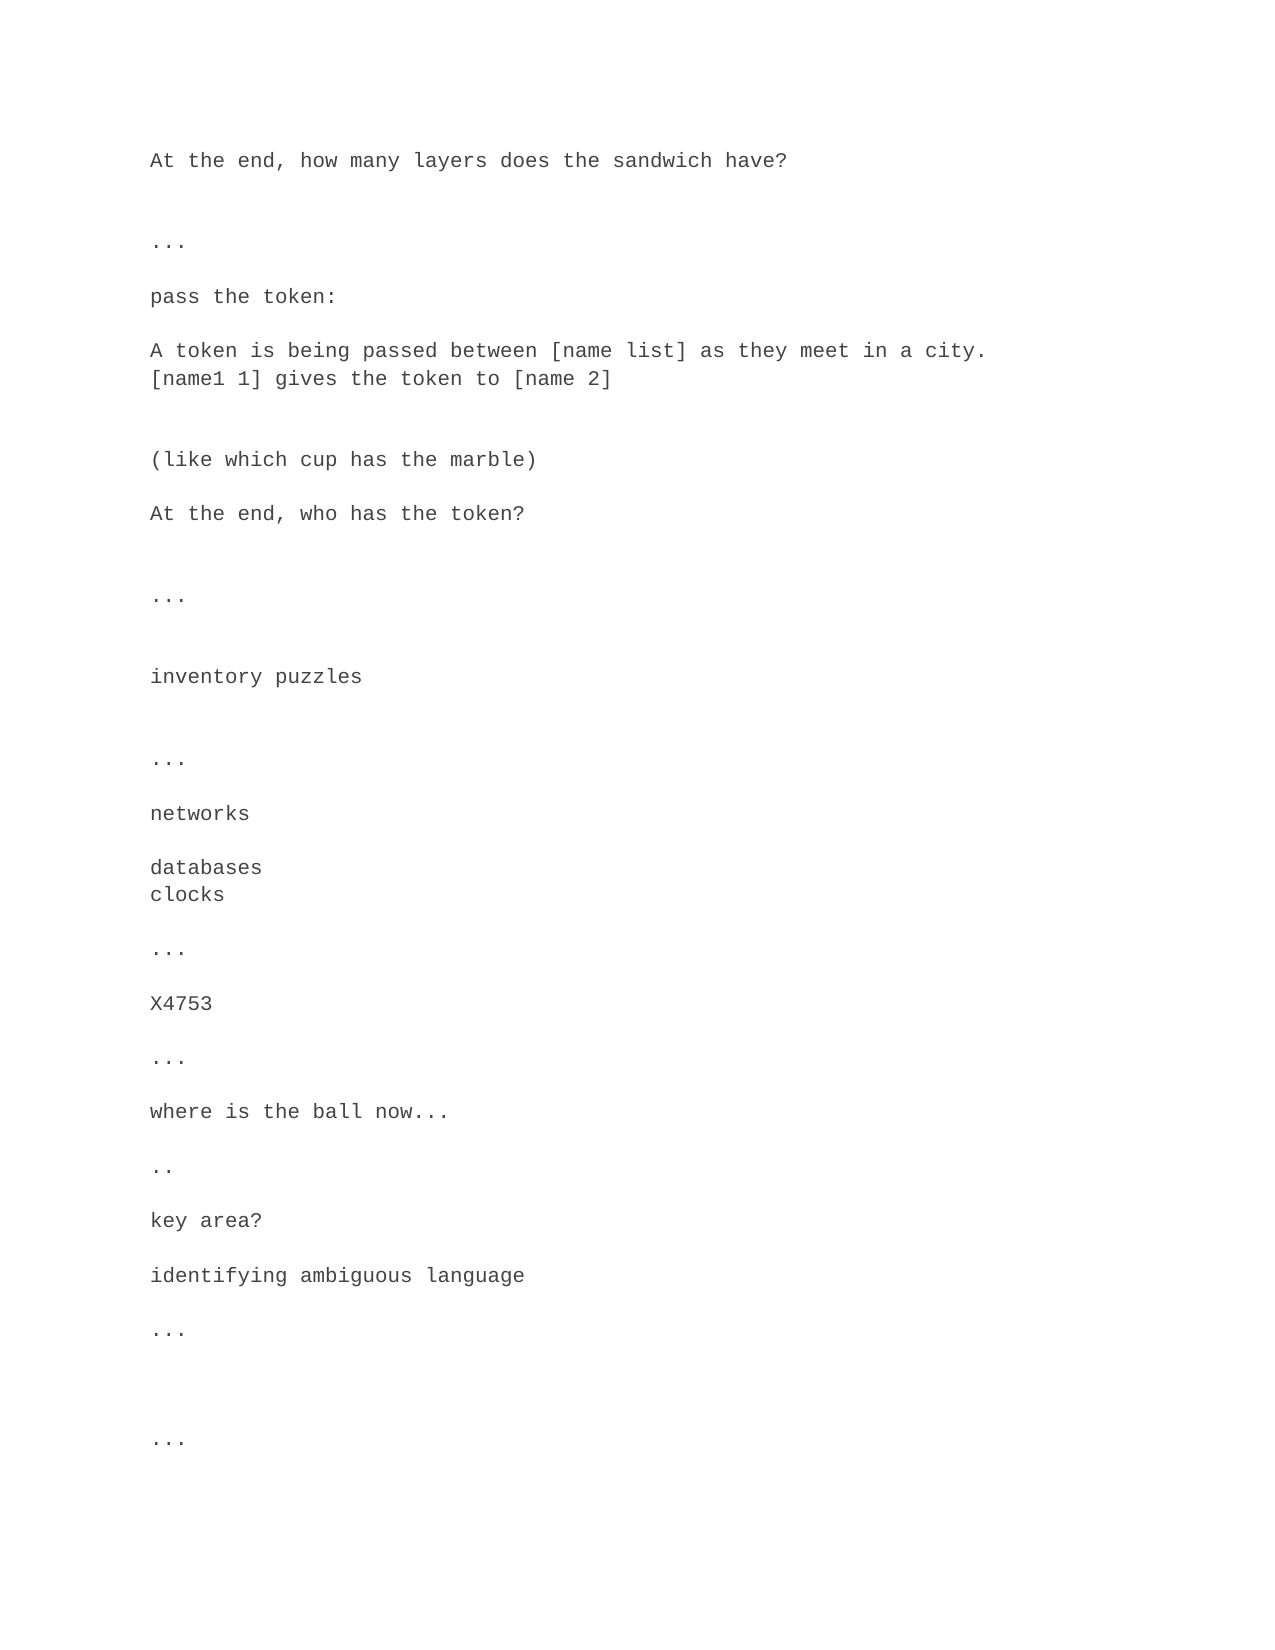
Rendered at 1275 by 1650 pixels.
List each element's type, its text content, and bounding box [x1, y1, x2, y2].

text X4753 [150, 993, 1125, 1016]
text ... [150, 232, 1125, 255]
text A token is being passed between [name list] as they meet in a city. [150, 340, 1125, 364]
text ... [150, 1319, 1125, 1343]
text identifying ambiguous language [150, 1265, 1125, 1288]
text ... [150, 938, 1125, 962]
text databases [150, 857, 1125, 881]
text (like which cup has the marble) [150, 449, 1125, 473]
text [name1 1] gives the token to [name 2] [150, 367, 1125, 391]
text networks [150, 802, 1125, 826]
text At the end, who has the token? [150, 503, 1125, 527]
text ... [150, 1428, 1125, 1451]
text pass the token: [150, 286, 1125, 309]
text .. [150, 1156, 1125, 1179]
text where is the ball now... [150, 1102, 1125, 1125]
text clocks [150, 884, 1125, 908]
text ... [150, 1047, 1125, 1071]
text ... [150, 585, 1125, 609]
text ... [150, 748, 1125, 772]
text At the end, how many layers does the sandwich have? [150, 150, 1125, 174]
text key area? [150, 1210, 1125, 1234]
text inventory puzzles [150, 667, 1125, 690]
